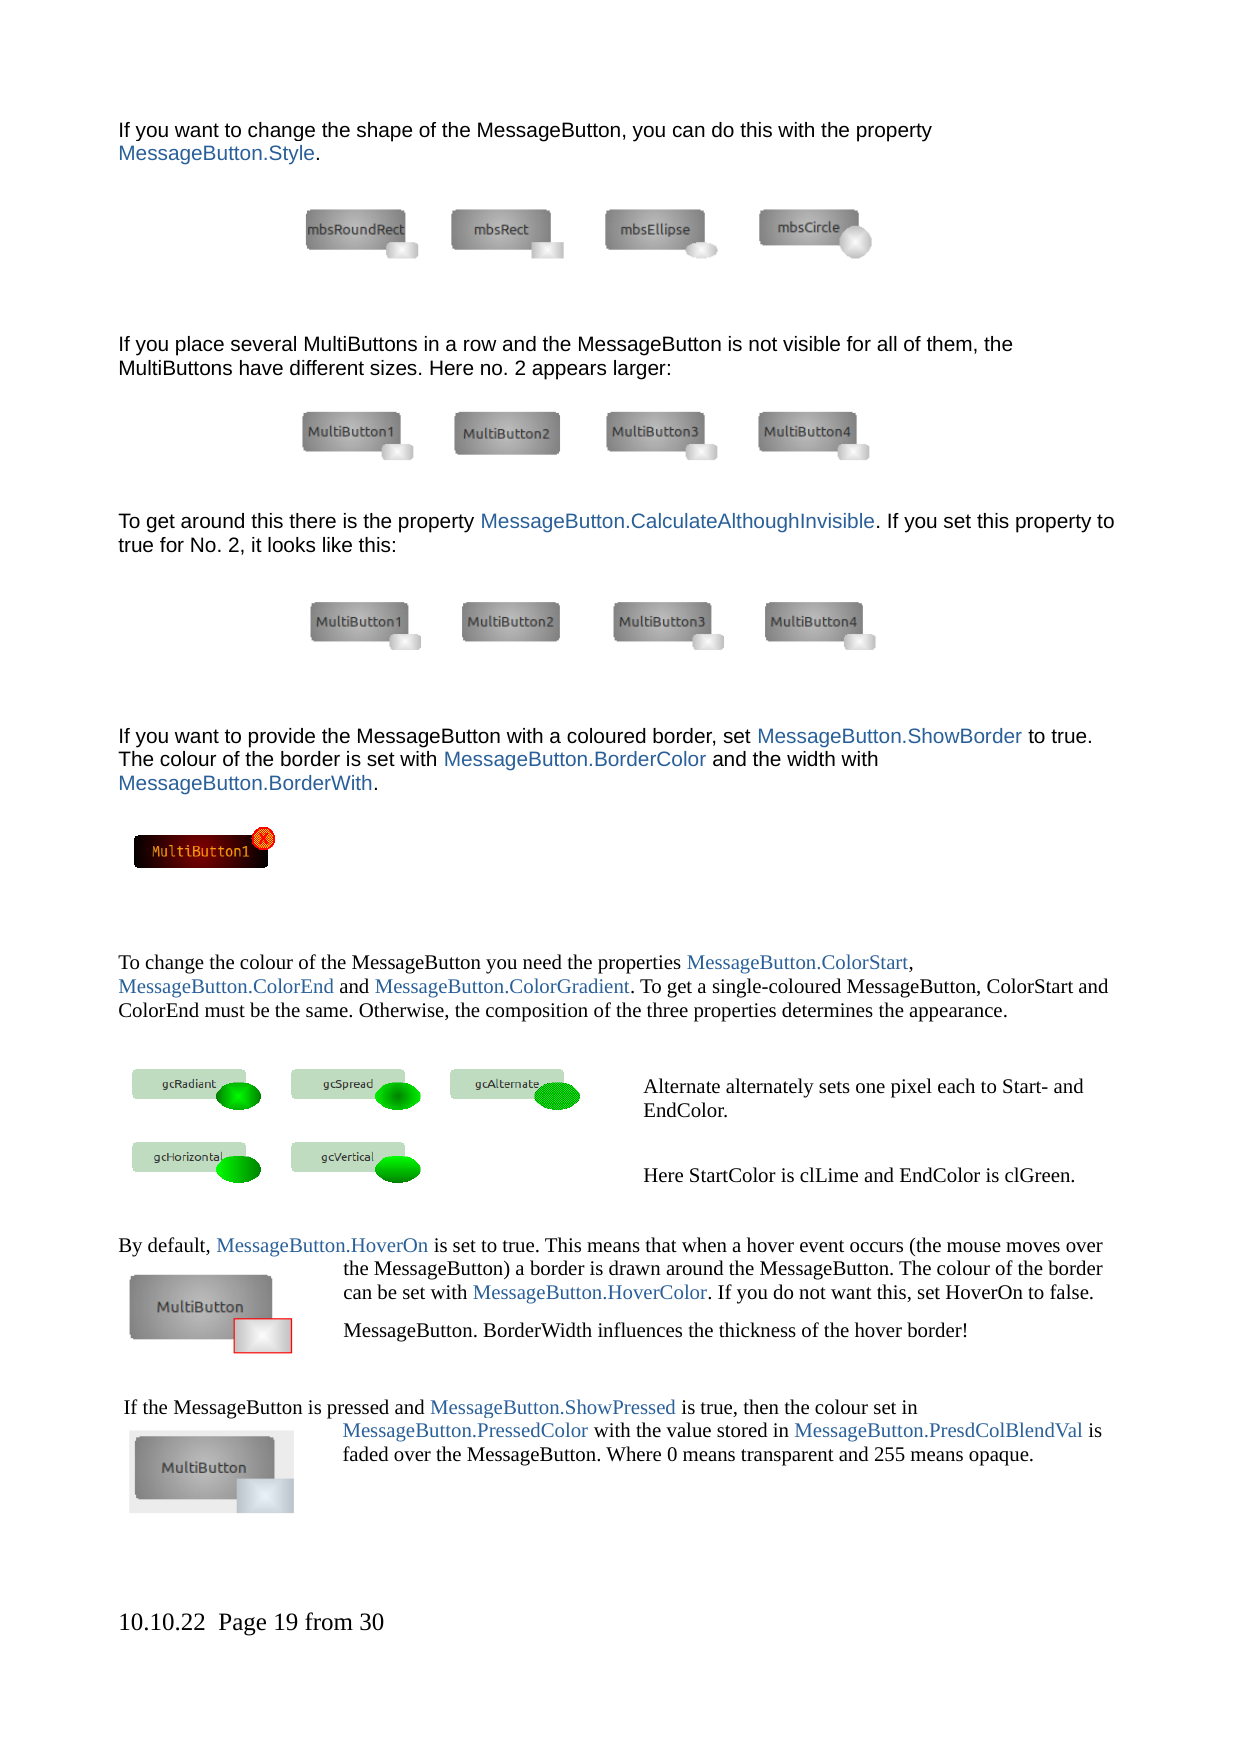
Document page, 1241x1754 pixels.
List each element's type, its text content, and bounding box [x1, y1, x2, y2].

text Here StartColor is clLime and EndColor is clGreen. [591, 1169, 1122, 1186]
text MessageButton. BorderWidth influences the thickness of the hover border! [305, 1319, 1122, 1342]
picture [118, 1262, 305, 1364]
picture [299, 583, 885, 667]
text To change the colour of the MessageButton you need the properties MessageButton.ColorStart, MessageButton.ColorEnd and MessageButton.ColorGradient. To get a single-coloured MessageButton, ColorStart and ColorEnd must be the same. Otherwise, the composition of the three properties determines the appearance. [118, 951, 1122, 1022]
text By default, MessageButton.HoverOn is set to true. This means that when a hover event occurs (the mouse moves over the MessageButton) a border is drawn around the MessageButton. The colour of the border can be set with MessageButton.HoverColor. If you do not want this, set HoverOn to false. [118, 1233, 1122, 1304]
text If you place several MultiButtons in a row and the MessageButton is not visible for all of them, the MultiButtons have different sizes. Here no. 2 appears larger: [118, 333, 1122, 380]
picture [119, 1426, 309, 1520]
picture [117, 1051, 591, 1199]
picture [291, 191, 893, 277]
picture [124, 816, 289, 887]
picture [293, 398, 882, 474]
text If you want to provide the MessageButton with a coloured border, set MessageButton.ShowBorder to true. The colour of the border is set with MessageButton.BorderColor and the width with MessageButton.BorderWith. [118, 724, 1122, 795]
text If you want to change the shape of the MessageButton, you can do this with the property MessageButton.Style. [118, 118, 1122, 165]
text Alternate alternately sets one pixel each to Start- and EndColor. [591, 1074, 1122, 1122]
text If the MessageButton is pressed and MessageButton.ShowPressed is true, then the colour set in MessageButton.PressedColor with the value stored in MessageButton.PresdColBlendVal is faded over the MessageButton. Where 0 means transparent and 255 means opaque. [118, 1395, 1122, 1466]
text To get around this there is the property MessageButton.CalculateAlthoughInvisible. If you set this property to true for No. 2, it looks like this: [118, 509, 1122, 557]
